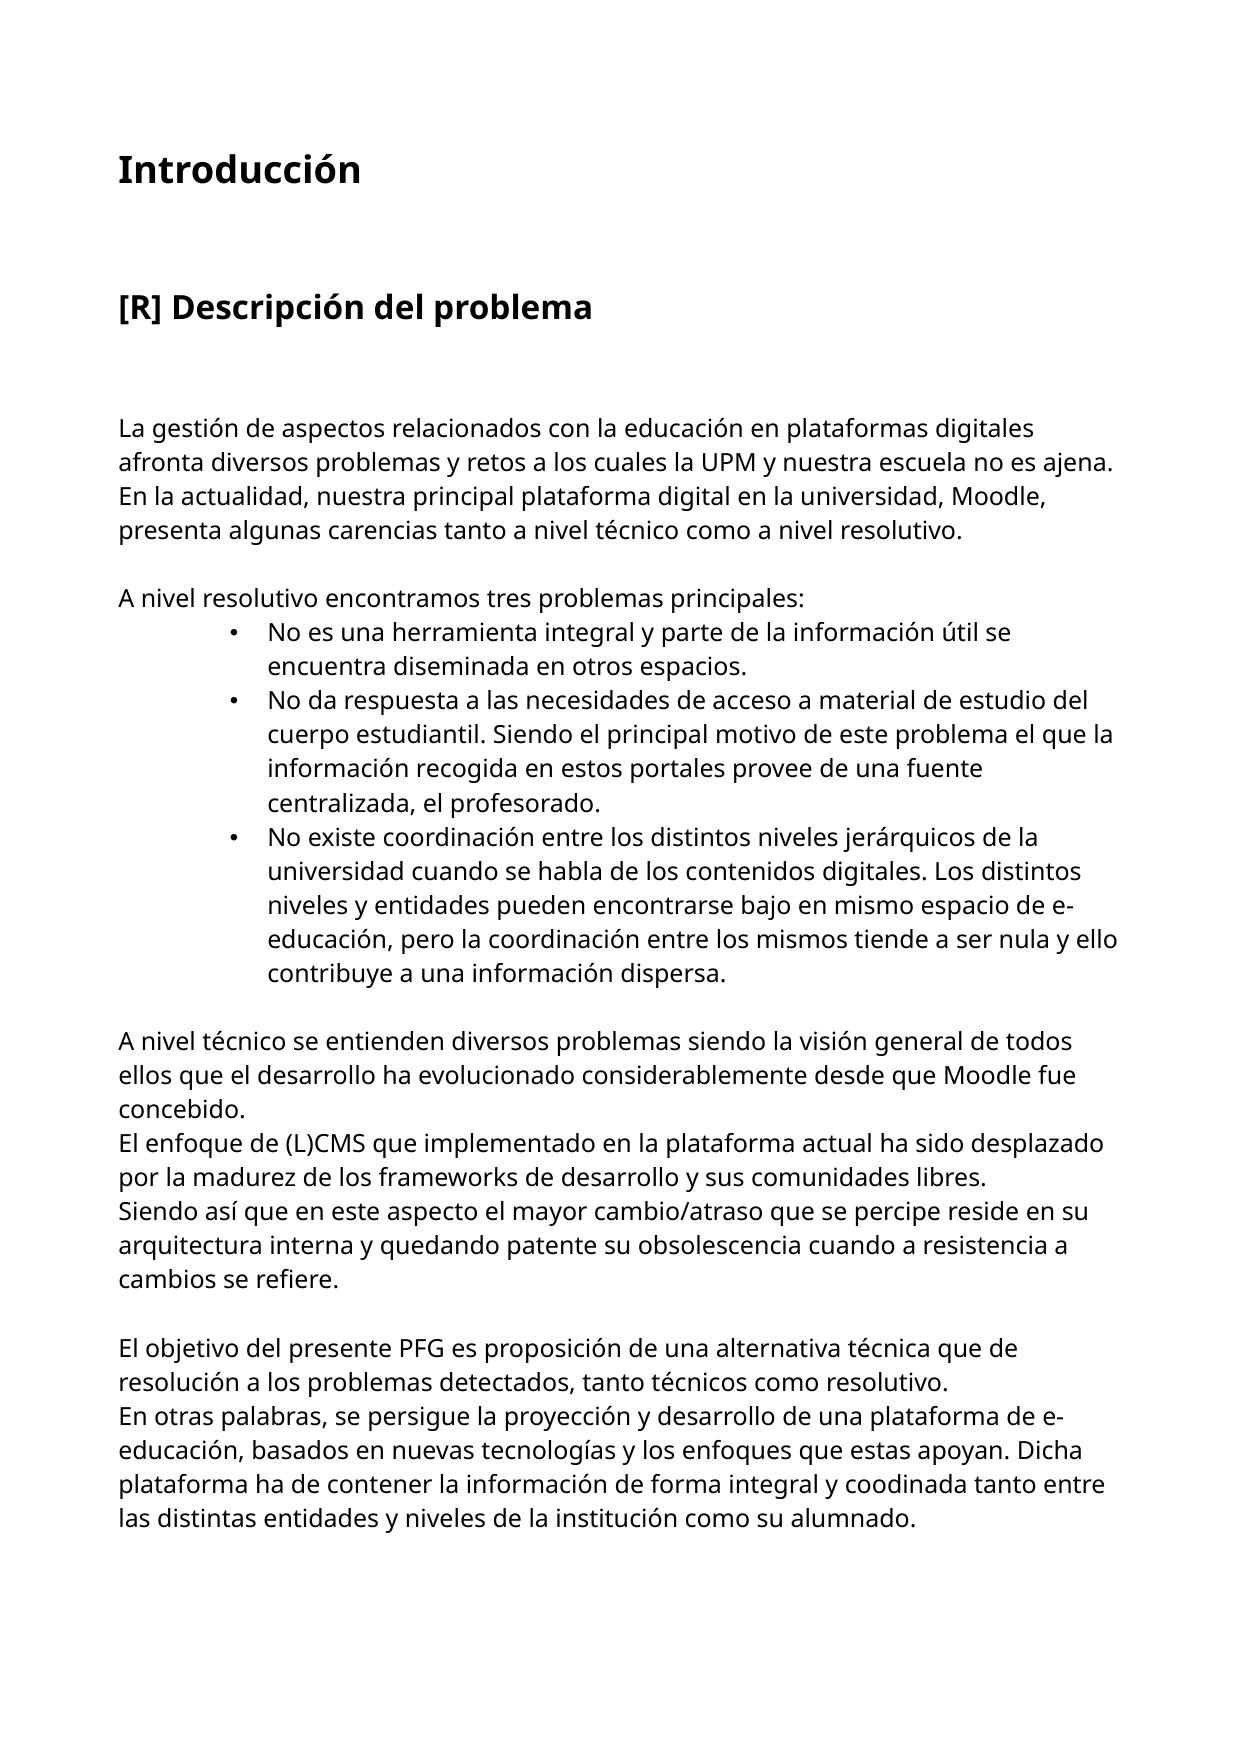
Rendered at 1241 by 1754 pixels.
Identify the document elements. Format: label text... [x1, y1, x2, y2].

list No es una herramienta integral y parte de la información útil se encuentra diseminada en otros espacios. [229, 615, 1122, 683]
text El objetivo del presente PFG es proposición de una alternativa técnica que de resolución a los problemas detectados, tanto técnicos como resolutivo. [118, 1330, 1122, 1398]
text La gestión de aspectos relacionados con la educación en plataformas digitales afronta diversos problemas y retos a los cuales la UPM y nuestra escuela no es ajena. [118, 411, 1122, 479]
subtitle [R] Descripción del problema [118, 283, 1122, 329]
text A nivel resolutivo encontramos tres problemas principales: [118, 581, 1122, 615]
subtitle Introducción [118, 143, 1122, 195]
text En la actualidad, nuestra principal plataforma digital en la universidad, Moodle, presenta algunas carencias tanto a nivel técnico como a nivel resolutivo. [118, 479, 1122, 581]
text En otras palabras, se persigue la proyección y desarrollo de una plataforma de e-educación, basados en nuevas tecnologías y los enfoques que estas apoyan. Dicha plataforma ha de contener la información de forma integral y coodinada tanto entre las distintas entidades y niveles de la institución como su alumnado. [118, 1398, 1122, 1534]
text A nivel técnico se entienden diversos problemas siendo la visión general de todos ellos que el desarrollo ha evolucionado considerablemente desde que Moodle fue concebido. [118, 1024, 1122, 1126]
list No da respuesta a las necesidades de acceso a material de estudio del cuerpo estudiantil. Siendo el principal motivo de este problema el que la información recogida en estos portales provee de una fuente centralizada, el profesorado. [229, 683, 1122, 819]
list No existe coordinación entre los distintos niveles jerárquicos de la universidad cuando se habla de los contenidos digitales. Los distintos niveles y entidades pueden encontrarse bajo en mismo espacio de e-educación, pero la coordinación entre los mismos tiende a ser nula y ello contribuye a una información dispersa. [229, 819, 1122, 989]
text El enfoque de (L)CMS que implementado en la plataforma actual ha sido desplazado por la madurez de los frameworks de desarrollo y sus comunidades libres. Siendo así que en este aspecto el mayor cambio/atraso que se percipe reside en su arquitectura interna y quedando patente su obsolescencia cuando a resistencia a cambios se refiere. [118, 1126, 1122, 1296]
